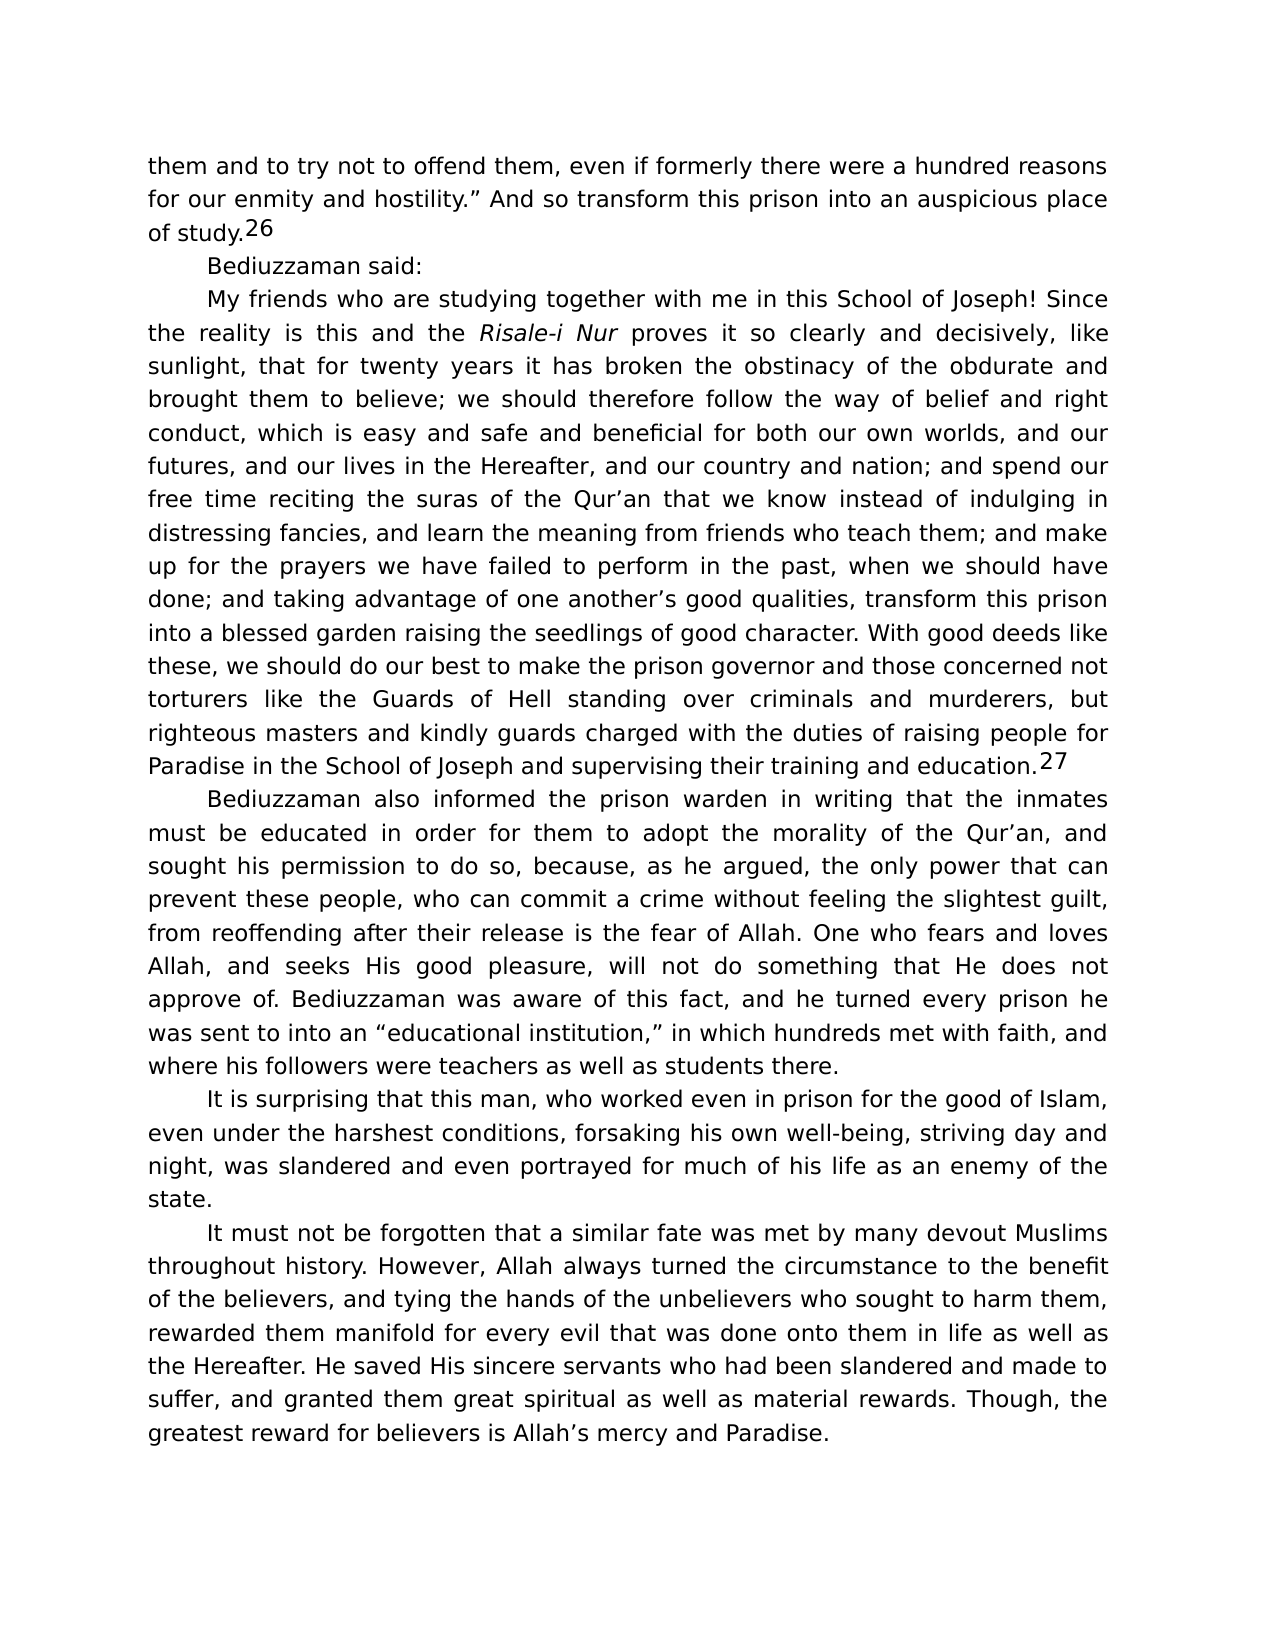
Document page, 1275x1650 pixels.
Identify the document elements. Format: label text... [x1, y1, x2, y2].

text Bediuzzaman also informed the prison warden in writing that the inmates must be educated in order for them to adopt the morality of the Qur’an, and sought his permission to do so, because, as he argued, the only power that can prevent these people, who can commit a crime without feeling the slightest guilt, from reoffending after their release is the fear of Allah. One who fears and loves Allah, and seeks His good pleasure, will not do something that He does not approve of. Bediuzzaman was aware of this fact, and he turned every prison he was sent to into an “educational institution,” in which hundreds met with faith, and where his followers were teachers as well as students there. [148, 781, 1110, 1081]
text My friends who are studying together with me in this School of Joseph! Since the reality is this and the Risale-i Nur proves it so clearly and decisively, like sunlight, that for twenty years it has broken the obstinacy of the obdurate and brought them to believe; we should therefore follow the way of belief and right conduct, which is easy and safe and beneficial for both our own worlds, and our futures, and our lives in the Hereafter, and our country and nation; and spend our free time reciting the suras of the Qur’an that we know instead of indulging in distressing fancies, and learn the meaning from friends who teach them; and make up for the prayers we have failed to perform in the past, when we should have done; and taking advantage of one another’s good qualities, transform this prison into a blessed garden raising the seedlings of good character. With good deeds like these, we should do our best to make the prison governor and those concerned not torturers like the Guards of Hell standing over criminals and murderers, but righteous masters and kindly guards charged with the duties of raising people for Paradise in the School of Joseph and supervising their training and education.27 [148, 281, 1110, 781]
text It is surprising that this man, who worked even in prison for the good of Islam, even under the harshest conditions, forsaking his own well-being, striving day and night, was slandered and even portrayed for much of his life as an enemy of the state. [148, 1081, 1110, 1214]
text Bediuzzaman said: [148, 248, 1110, 281]
text It must not be forgotten that a similar fate was met by many devout Muslims throughout history. However, Allah always turned the circumstance to the benefit of the believers, and tying the hands of the unbelievers who sought to harm them, rewarded them manifold for every evil that was done onto them in life as well as the Hereafter. He saved His sincere servants who had been slandered and made to suffer, and granted them great spiritual as well as material rewards. Though, the greatest reward for believers is Allah’s mercy and Paradise. [148, 1214, 1110, 1448]
text them and to try not to offend them, even if formerly there were a hundred reasons for our enmity and hostility.” And so transform this prison into an auspicious place of study.26 [148, 148, 1110, 248]
